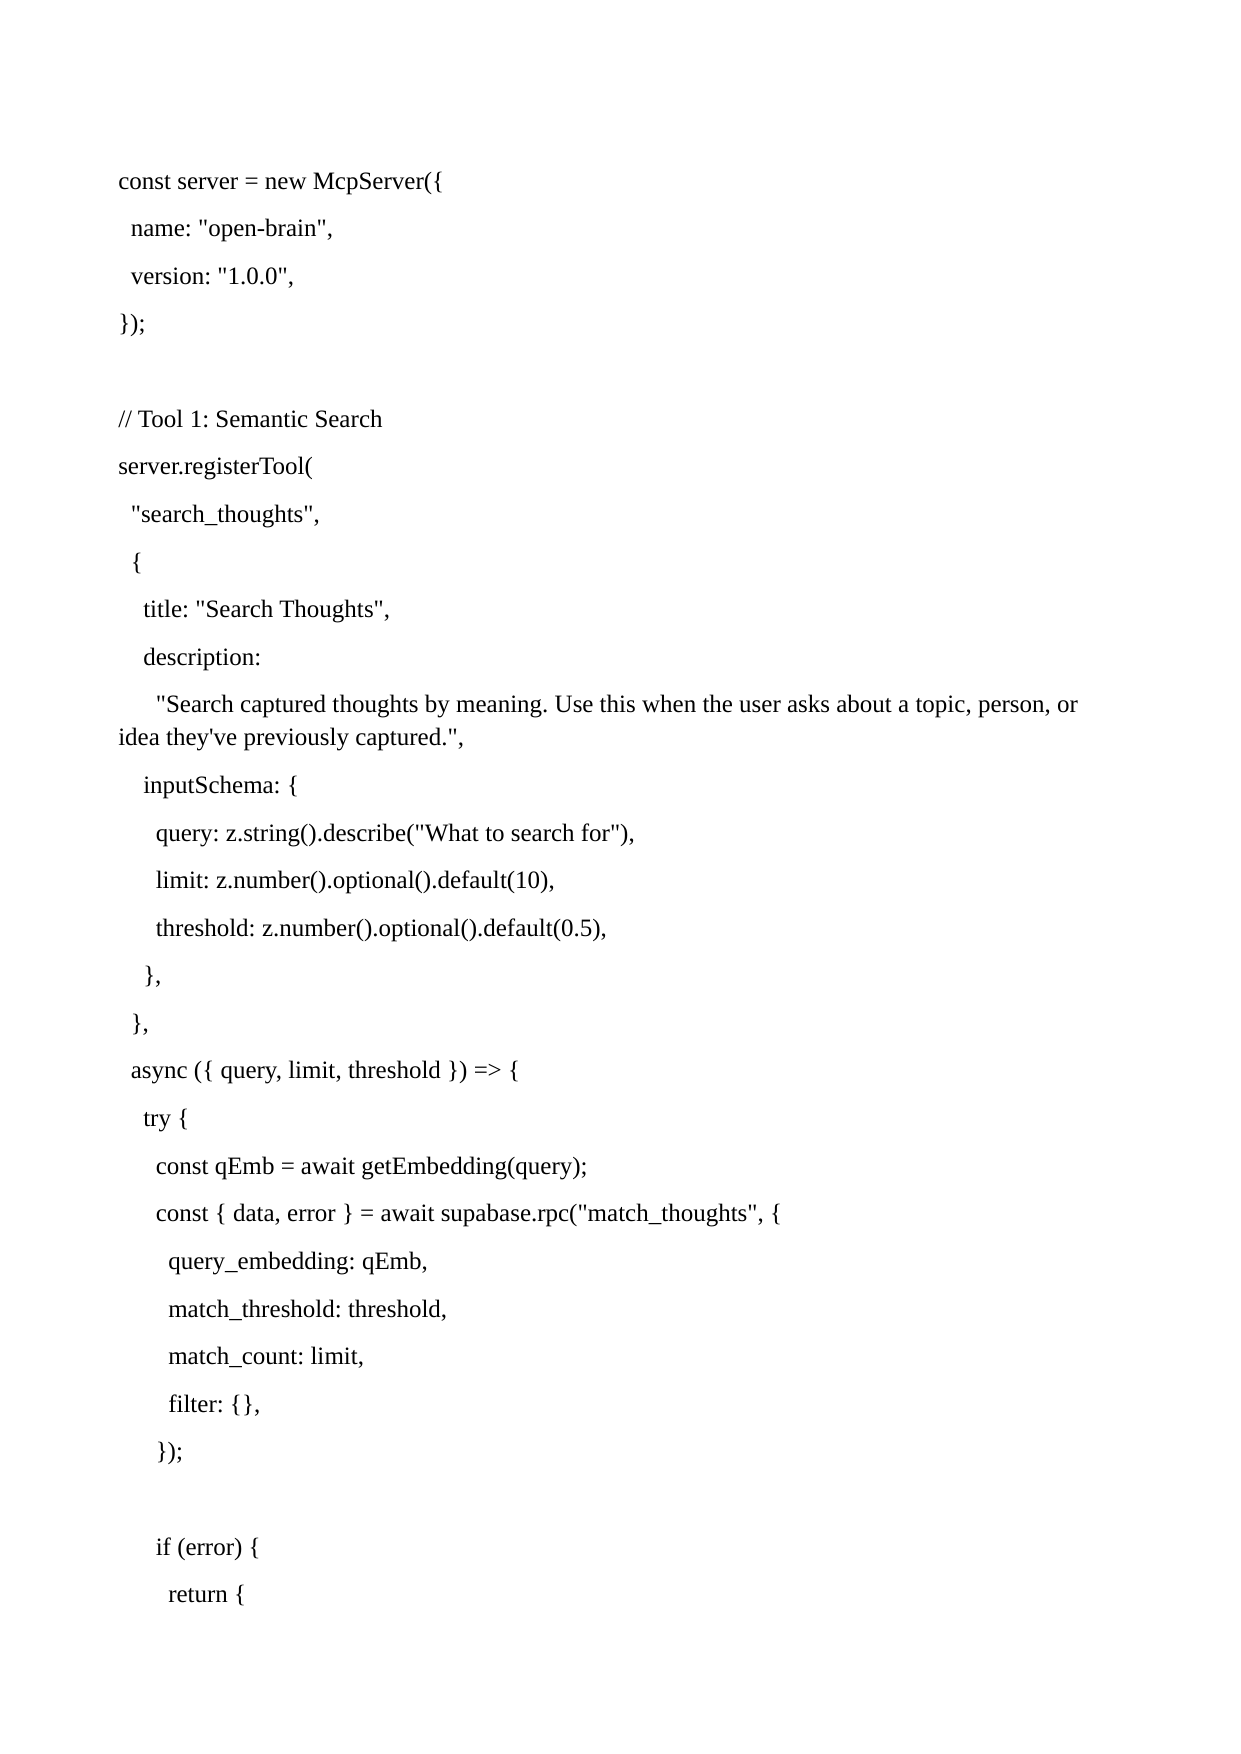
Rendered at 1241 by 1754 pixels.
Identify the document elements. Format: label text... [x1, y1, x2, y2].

text { [118, 547, 1122, 575]
text match_count: limit, [118, 1341, 1122, 1370]
text }, [118, 1008, 1122, 1037]
text threshold: z.number().optional().default(0.5), [118, 913, 1122, 942]
text async ({ query, limit, threshold }) => { [118, 1056, 1122, 1084]
text match_threshold: threshold, [118, 1294, 1122, 1322]
text inputSchema: { [118, 770, 1122, 799]
text query_embedding: qEmb, [118, 1246, 1122, 1275]
text }, [118, 960, 1122, 989]
text filter: {}, [118, 1389, 1122, 1418]
text name: "open-brain", [118, 213, 1122, 242]
text // Tool 1: Semantic Search [118, 404, 1122, 432]
text server.registerTool( [118, 451, 1122, 480]
text }); [118, 308, 1122, 337]
text try { [118, 1103, 1122, 1132]
text description: [118, 642, 1122, 671]
text limit: z.number().optional().default(10), [118, 865, 1122, 894]
text title: "Search Thoughts", [118, 594, 1122, 623]
text version: "1.0.0", [118, 261, 1122, 290]
text const server = new McpServer({ [118, 166, 1122, 194]
text }); [118, 1436, 1122, 1465]
text const { data, error } = await supabase.rpc("match_thoughts", { [118, 1198, 1122, 1227]
text "search_thoughts", [118, 499, 1122, 528]
text "Search captured thoughts by meaning. Use this when the user asks about a topic, person, or idea they've previously captured.", [118, 689, 1122, 751]
text return { [118, 1579, 1122, 1608]
text if (error) { [118, 1532, 1122, 1560]
text const qEmb = await getEmbedding(query); [118, 1151, 1122, 1179]
text query: z.string().describe("What to search for"), [118, 818, 1122, 846]
